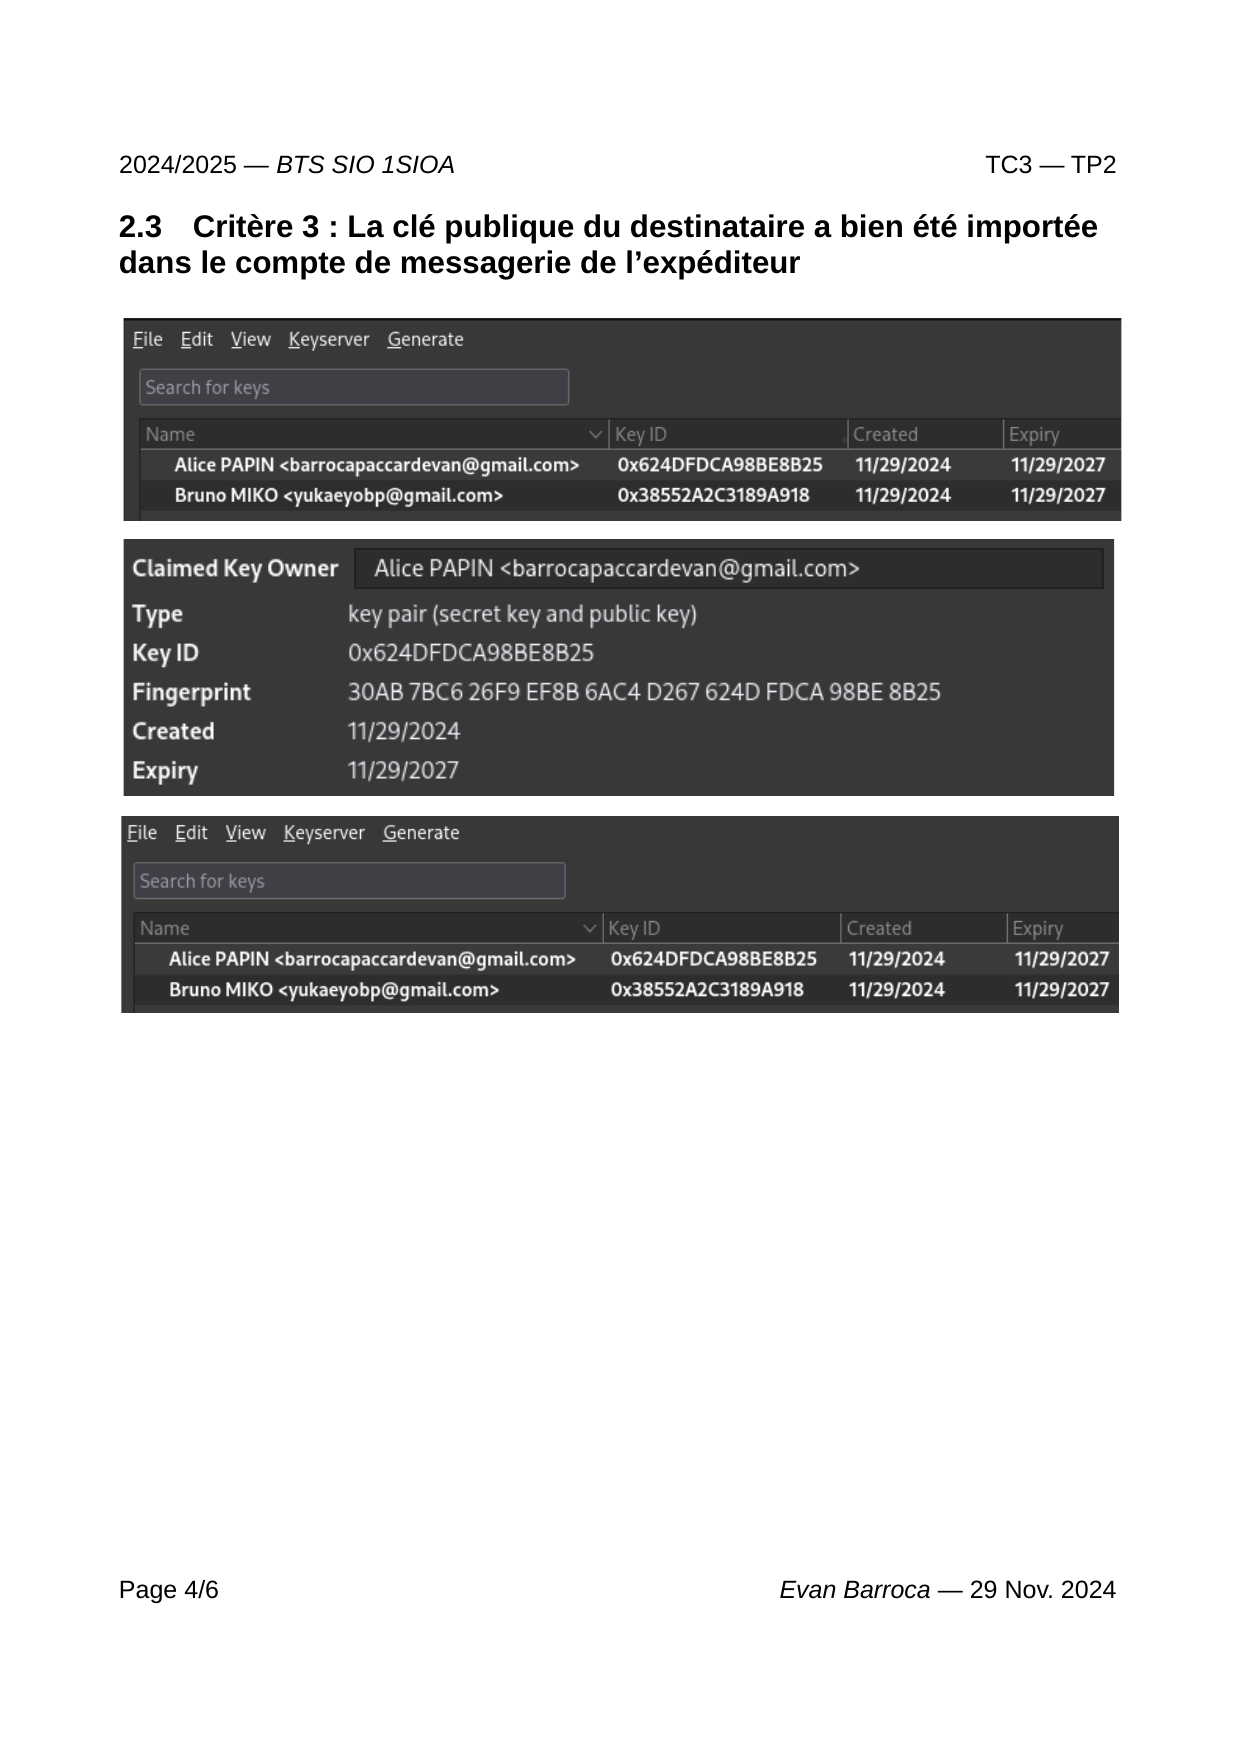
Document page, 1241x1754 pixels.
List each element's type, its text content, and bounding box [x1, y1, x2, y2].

picture [123, 539, 1115, 796]
subtitle Critère 3 : La clé publique du destinataire a bien été importée dans le compte de messagerie de l’expéditeur [119, 208, 1117, 280]
picture [123, 318, 1122, 521]
picture [121, 816, 1119, 1013]
